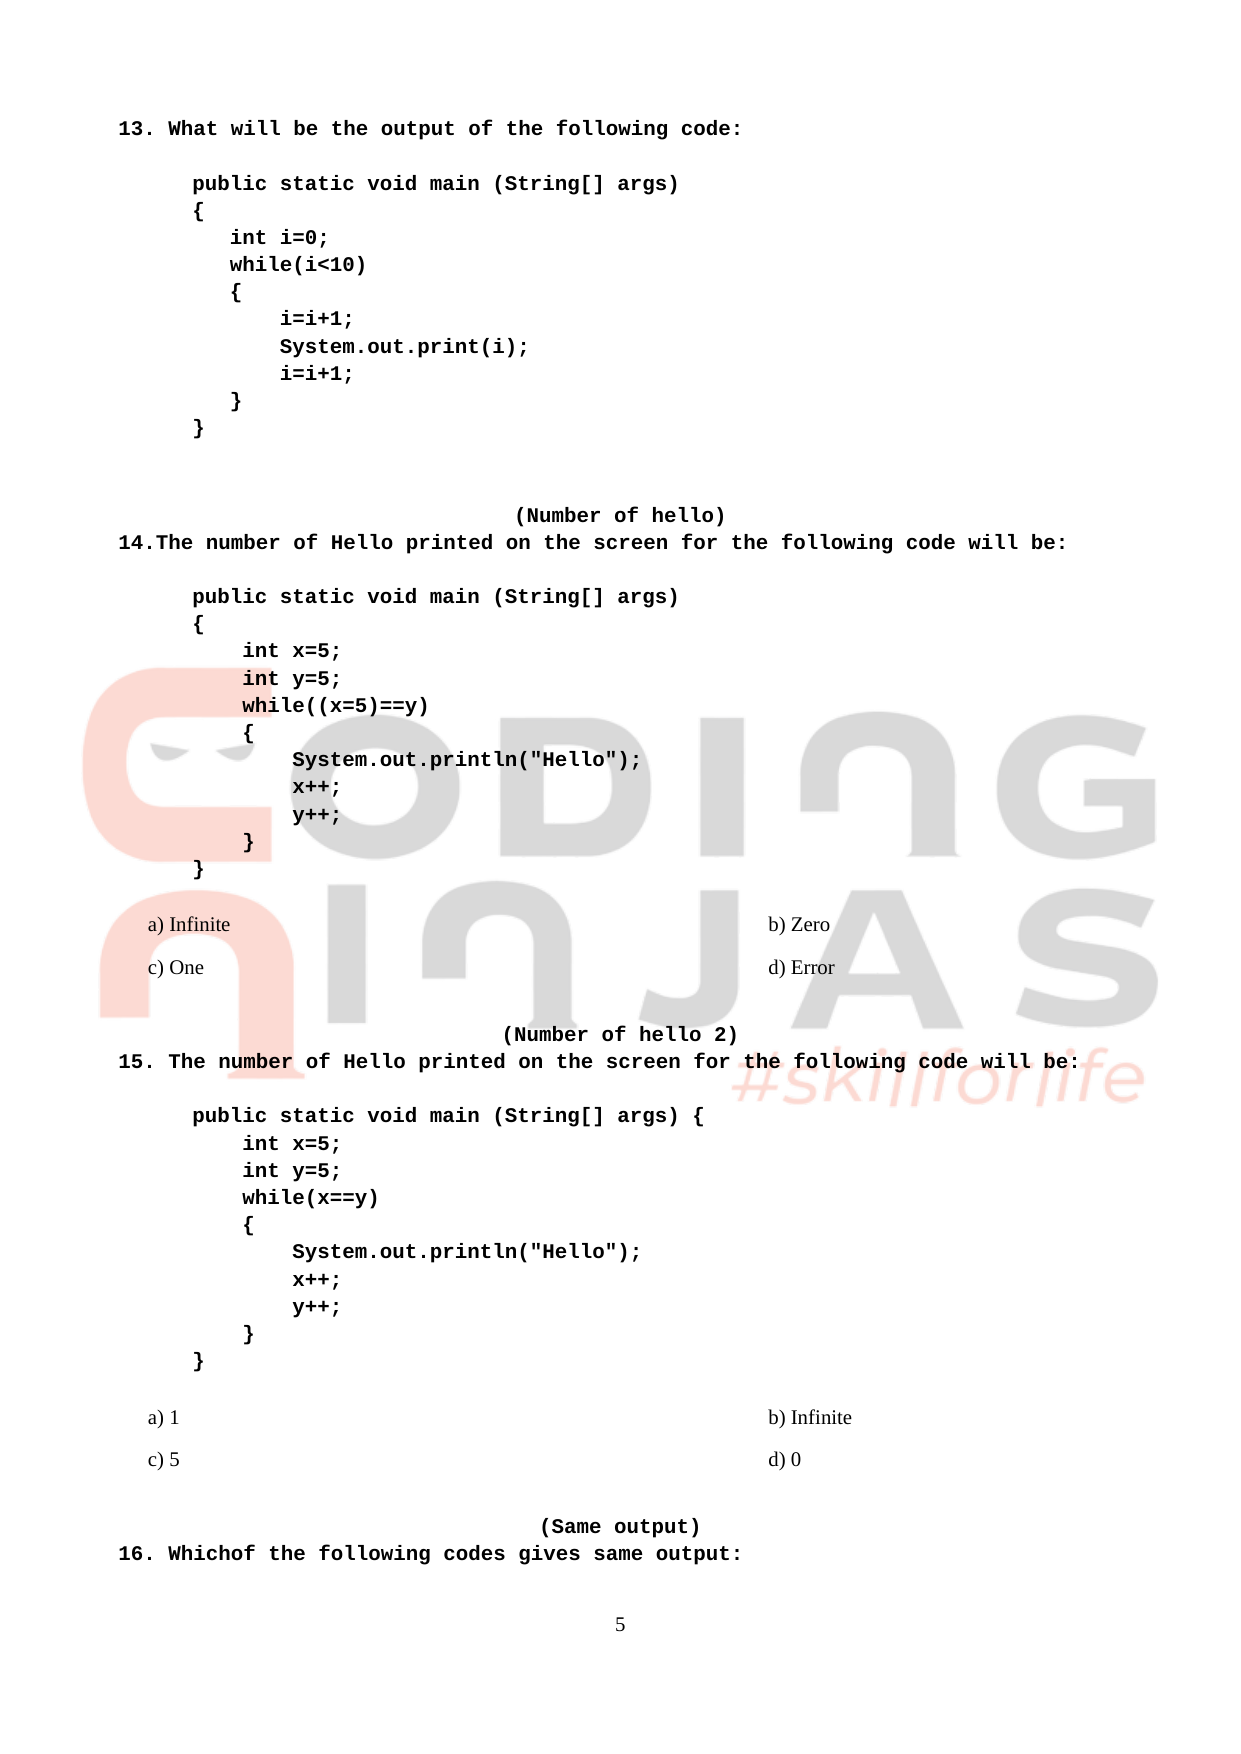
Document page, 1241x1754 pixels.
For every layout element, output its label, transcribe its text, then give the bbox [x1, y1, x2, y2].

text i=i+1; [192, 363, 1122, 386]
text y++; [192, 804, 1122, 827]
text } [192, 390, 1122, 414]
text } [192, 858, 1122, 882]
text int x=5; [192, 1133, 1122, 1156]
text int y=5; [192, 668, 1122, 691]
text { [192, 281, 1122, 305]
text a) Infinite b) Zero [148, 912, 1122, 936]
text { [192, 200, 1122, 223]
text int y=5; [192, 1160, 1122, 1183]
text y++; [192, 1296, 1122, 1319]
text System.out.println("Hello"); [192, 749, 1122, 773]
text System.out.println("Hello"); [192, 1241, 1122, 1265]
text int i=0; [192, 227, 1122, 251]
text { [192, 1214, 1122, 1238]
text x++; [192, 1269, 1122, 1292]
text } [192, 1323, 1122, 1347]
text { [192, 722, 1122, 746]
text { [192, 613, 1122, 637]
text 14.The number of Hello printed on the screen for the following code will be: [118, 532, 1122, 555]
text a) 1 b) Infinite [148, 1404, 1122, 1429]
text public static void main (String[] args) { [192, 1106, 1122, 1129]
text c) One d) Error [148, 954, 1122, 979]
text public static void main (String[] args) [192, 172, 1122, 196]
text int x=5; [192, 641, 1122, 664]
text System.out.print(i); [192, 336, 1122, 359]
text } [192, 831, 1122, 854]
text i=i+1; [192, 308, 1122, 332]
text x++; [192, 776, 1122, 800]
text } [192, 1350, 1122, 1374]
text 16. Whichof the following codes gives same output: [118, 1543, 1122, 1567]
text while((x=5)==y) [192, 695, 1122, 718]
text (Same output) [118, 1516, 1122, 1540]
text while(x==y) [192, 1187, 1122, 1211]
text 13. What will be the output of the following code: [118, 118, 1122, 142]
text (Number of hello) [118, 504, 1122, 528]
text c) 5 d) 0 [148, 1447, 1122, 1471]
text } [192, 417, 1122, 441]
text (Number of hello 2) [118, 1024, 1122, 1048]
text while(i<10) [192, 254, 1122, 278]
text 15. The number of Hello printed on the screen for the following code will be: [118, 1051, 1122, 1075]
text public static void main (String[] args) [192, 586, 1122, 610]
